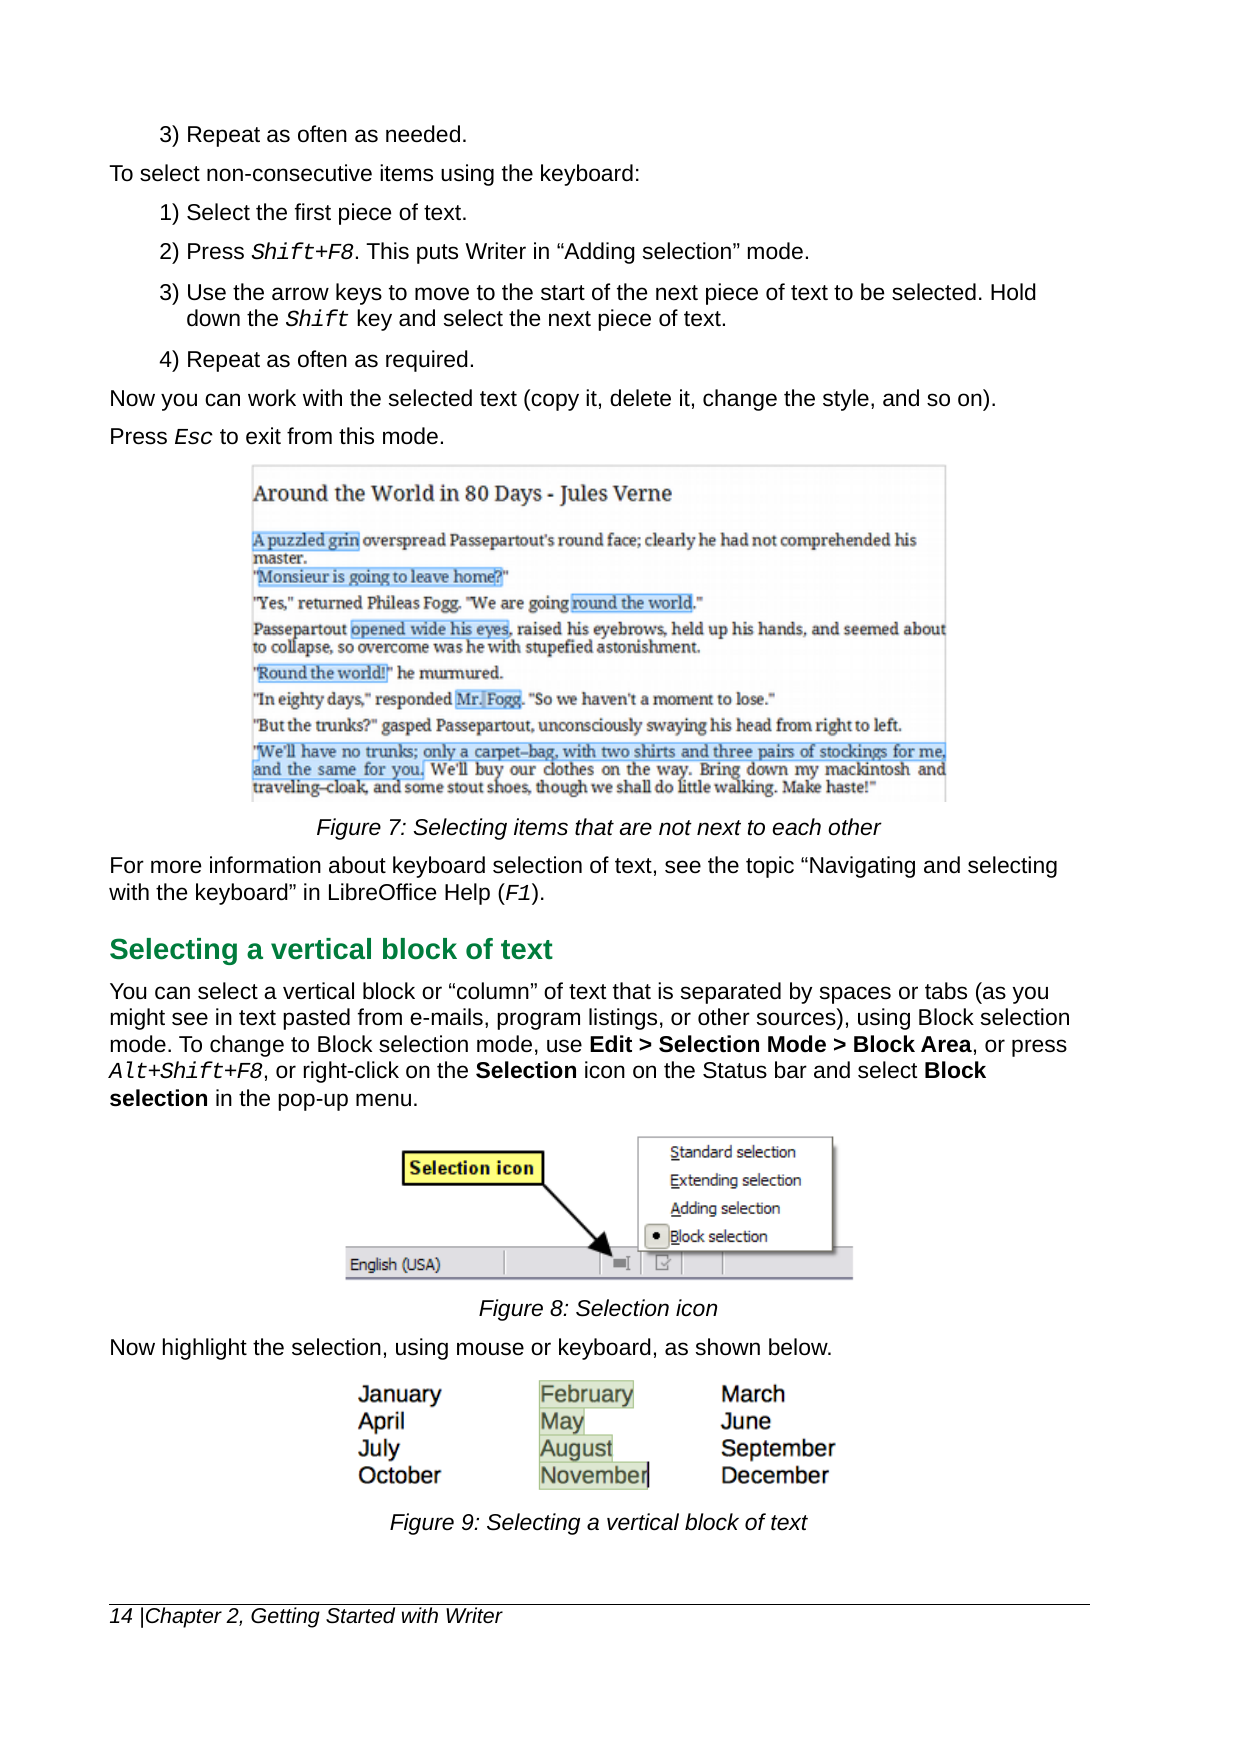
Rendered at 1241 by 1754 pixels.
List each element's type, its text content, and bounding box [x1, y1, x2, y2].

text Press Esc to exit from this mode. [109, 423, 1090, 452]
list To select non-consecutive items using the keyboard: [109, 160, 1090, 186]
list Use the arrow keys to move to the start of the next piece of text to be selected. Hold down the Shift key and select the next piece of text. [186, 278, 1090, 333]
picture [350, 1373, 849, 1497]
text Now highlight the selection, using mouse or keyboard, as shown below. [109, 1334, 1090, 1361]
text Now you can work with the selected text (copy it, delete it, change the style, and so on). [109, 384, 1090, 411]
picture [343, 1124, 856, 1283]
subtitle Selecting a vertical block of text [109, 932, 1090, 966]
text You can select a vertical block or “column” of text that is separated by spaces or tabs (as you might see in text pasted from e-mails, program listings, or other sources), using Block selection mode. To change to Block selection mode, use Edit > Selection Mode > Block Area, or press Alt+Shift+F8, or right-click on the Selection icon on the Status bar and select Block selection in the pop-up menu. [109, 978, 1090, 1112]
list Press Shift+F8. This puts Writer in “Adding selection” mode. [186, 238, 1090, 266]
text For more information about keyboard selection of text, see the topic “Navigating and selecting with the keyboard” in LibreOffice Help (F1). [109, 852, 1090, 907]
text Figure 8: Selection icon [343, 1295, 856, 1322]
text Figure 9: Selecting a vertical block of text [350, 1509, 849, 1536]
picture [251, 464, 948, 802]
list Repeat as often as required. [186, 346, 1090, 372]
list Repeat as often as needed. [186, 121, 1090, 147]
list Select the first piece of text. [186, 199, 1090, 225]
text Figure 7: Selecting items that are not next to each other [251, 814, 948, 840]
